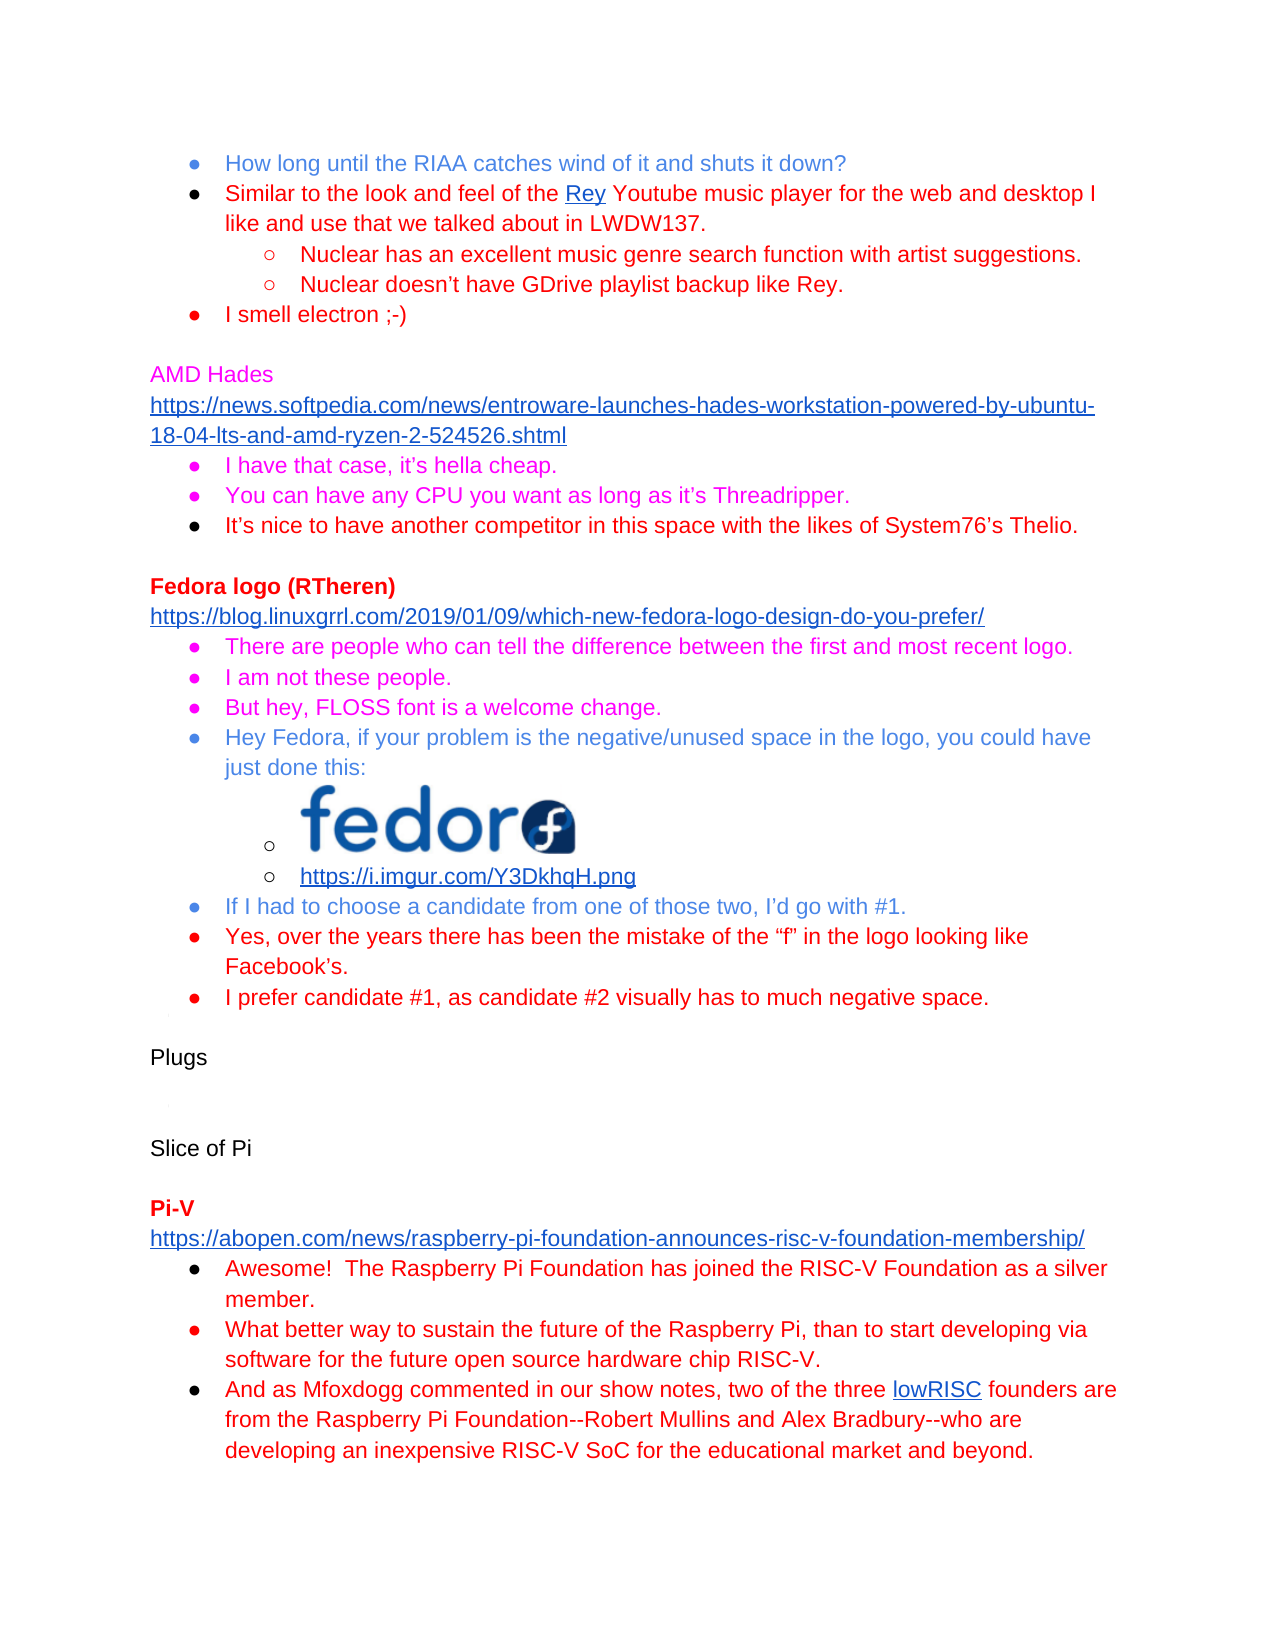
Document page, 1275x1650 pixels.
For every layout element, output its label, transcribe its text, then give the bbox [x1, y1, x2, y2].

text AMD Hades [150, 361, 1125, 388]
list If I had to choose a candidate from one of those two, I’d go with #1. [187, 893, 1125, 919]
list You can have any CPU you want as long as it’s Threadripper. [187, 482, 1125, 509]
list It’s nice to have another competitor in this space with the likes of System76’s Thelio. [187, 512, 1125, 539]
list https://i.imgur.com/Y3DkhqH.png [262, 863, 1125, 889]
list There are people who can tell the difference between the first and most recent logo. [187, 633, 1125, 660]
list Nuclear has an excellent music genre search function with artist suggestions. [262, 241, 1125, 267]
text Slice of Pi [150, 1134, 1125, 1161]
list But hey, FLOSS font is a welcome change. [187, 694, 1125, 720]
list Nuclear doesn’t have GDrive playlist backup like Rey. [262, 271, 1125, 297]
list Awesome! The Raspberry Pi Foundation has joined the RISC-V Foundation as a silver member. [187, 1255, 1125, 1312]
list What better way to sustain the future of the Raspberry Pi, than to start developing via software for the future open source hardware chip RISC-V. [187, 1316, 1125, 1372]
list Hey Fedora, if your problem is the negative/unused space in the logo, you could have just done this: [187, 724, 1125, 781]
list I have that case, it’s hella cheap. [187, 452, 1125, 478]
list I prefer candidate #1, as candidate #2 visually has to much negative space. [187, 983, 1125, 1010]
list How long until the RIAA catches wind of it and shuts it down? [187, 150, 1125, 176]
text https://news.softpedia.com/news/entroware-launches-hades-workstation-powered-by-ubuntu-18-04-lts-and-amd-ryzen-2-524526.shtml [150, 392, 1125, 448]
list Similar to the look and feel of the Rey Youtube music player for the web and desktop I like and use that we talked about in LWDW137. [187, 180, 1125, 237]
list And as Mfoxdogg commented in our show notes, two of the three lowRISC founders are from the Raspberry Pi Foundation--Robert Mullins and Alex Bradbury--who are developing an inexpensive RISC-V SoC for the educational market and beyond. [187, 1376, 1125, 1463]
text https://abopen.com/news/raspberry-pi-foundation-announces-risc-v-foundation-membership/ [150, 1225, 1125, 1251]
text Fedora logo (RTheren) [150, 573, 1125, 599]
list I smell electron ;-) [187, 301, 1125, 327]
text Plugs [150, 1044, 1125, 1070]
text https://blog.linuxgrrl.com/2019/01/09/which-new-fedora-logo-design-do-you-prefer/ [150, 603, 1125, 629]
list I am not these people. [187, 663, 1125, 690]
list Yes, over the years there has been the mistake of the “f” in the logo looking like Facebook’s. [187, 923, 1125, 979]
text Pi-V [150, 1195, 1125, 1221]
picture [300, 784, 576, 854]
